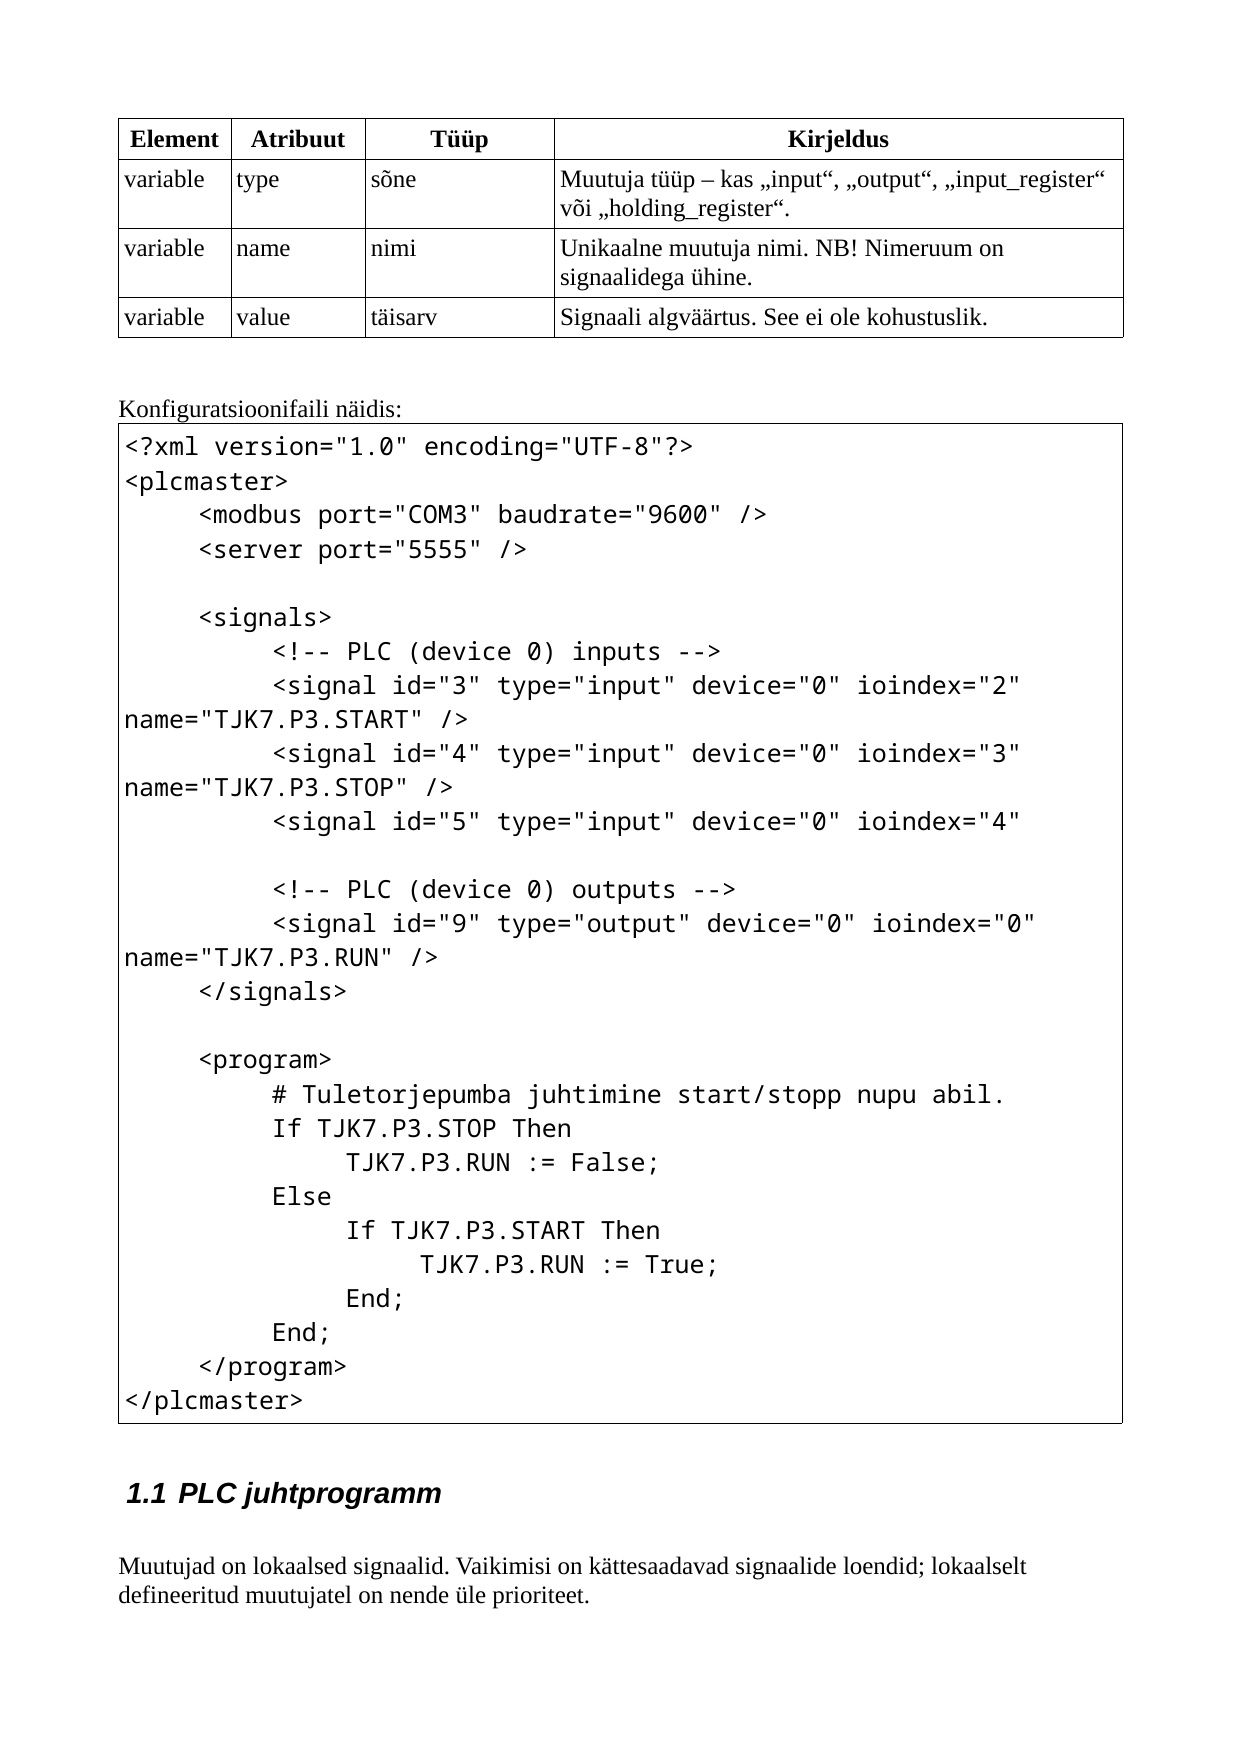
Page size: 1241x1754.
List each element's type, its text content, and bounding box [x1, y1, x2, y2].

table_header Tüüp [366, 119, 554, 158]
table_cell variable [119, 160, 231, 227]
table_cell variable [119, 298, 231, 337]
text Muutujad on lokaalsed signaalid. Vaikimisi on kättesaadavad signaalide loendid; lokaalselt defineeritud muutujatel on nende üle prioriteet. [118, 1551, 1122, 1609]
table_cell value [232, 298, 365, 337]
table_cell type [232, 160, 365, 227]
subtitle PLC juhtprogramm [118, 1476, 1122, 1510]
table_header Element [119, 119, 231, 158]
table_header <?xml version="1.0" encoding="UTF-8"?> <plcmaster> <modbus port="COM3" baudrate="9600" /> <server port="5555" /> <signals> <!-- PLC (device 0) inputs --> <signal id="3" type="input" device="0" ioindex="2" name="TJK7.P3.START" /> <signal id="4" type="input" device="0" ioindex="3" name="TJK7.P3.STOP" /> <signal id="5" type="input" device="0" ioindex="4" <!-- PLC (device 0) outputs --> <signal id="9" type="output" device="0" ioindex="0" name="TJK7.P3.RUN" /> </signals> <program> # Tuletorjepumba juhtimine start/stopp nupu abil. If TJK7.P3.STOP Then TJK7.P3.RUN := False; Else If TJK7.P3.START Then TJK7.P3.RUN := True; End; End; </program> </plcmaster> [119, 424, 1122, 1423]
table_cell name [232, 229, 365, 297]
table_header Atribuut [232, 119, 365, 158]
text Konfiguratsioonifaili näidis: [118, 394, 1122, 423]
table_cell sõne [366, 160, 554, 227]
table_header Kirjeldus [555, 119, 1123, 158]
table_cell Signaali algväärtus. See ei ole kohustuslik. [555, 298, 1123, 337]
table_cell Muutuja tüüp – kas „input“, „output“, „input_register“ või „holding_register“. [555, 160, 1123, 227]
table_cell nimi [366, 229, 554, 297]
table_cell Unikaalne muutuja nimi. NB! Nimeruum on signaalidega ühine. [555, 229, 1123, 297]
table_cell täisarv [366, 298, 554, 337]
table_cell variable [119, 229, 231, 297]
